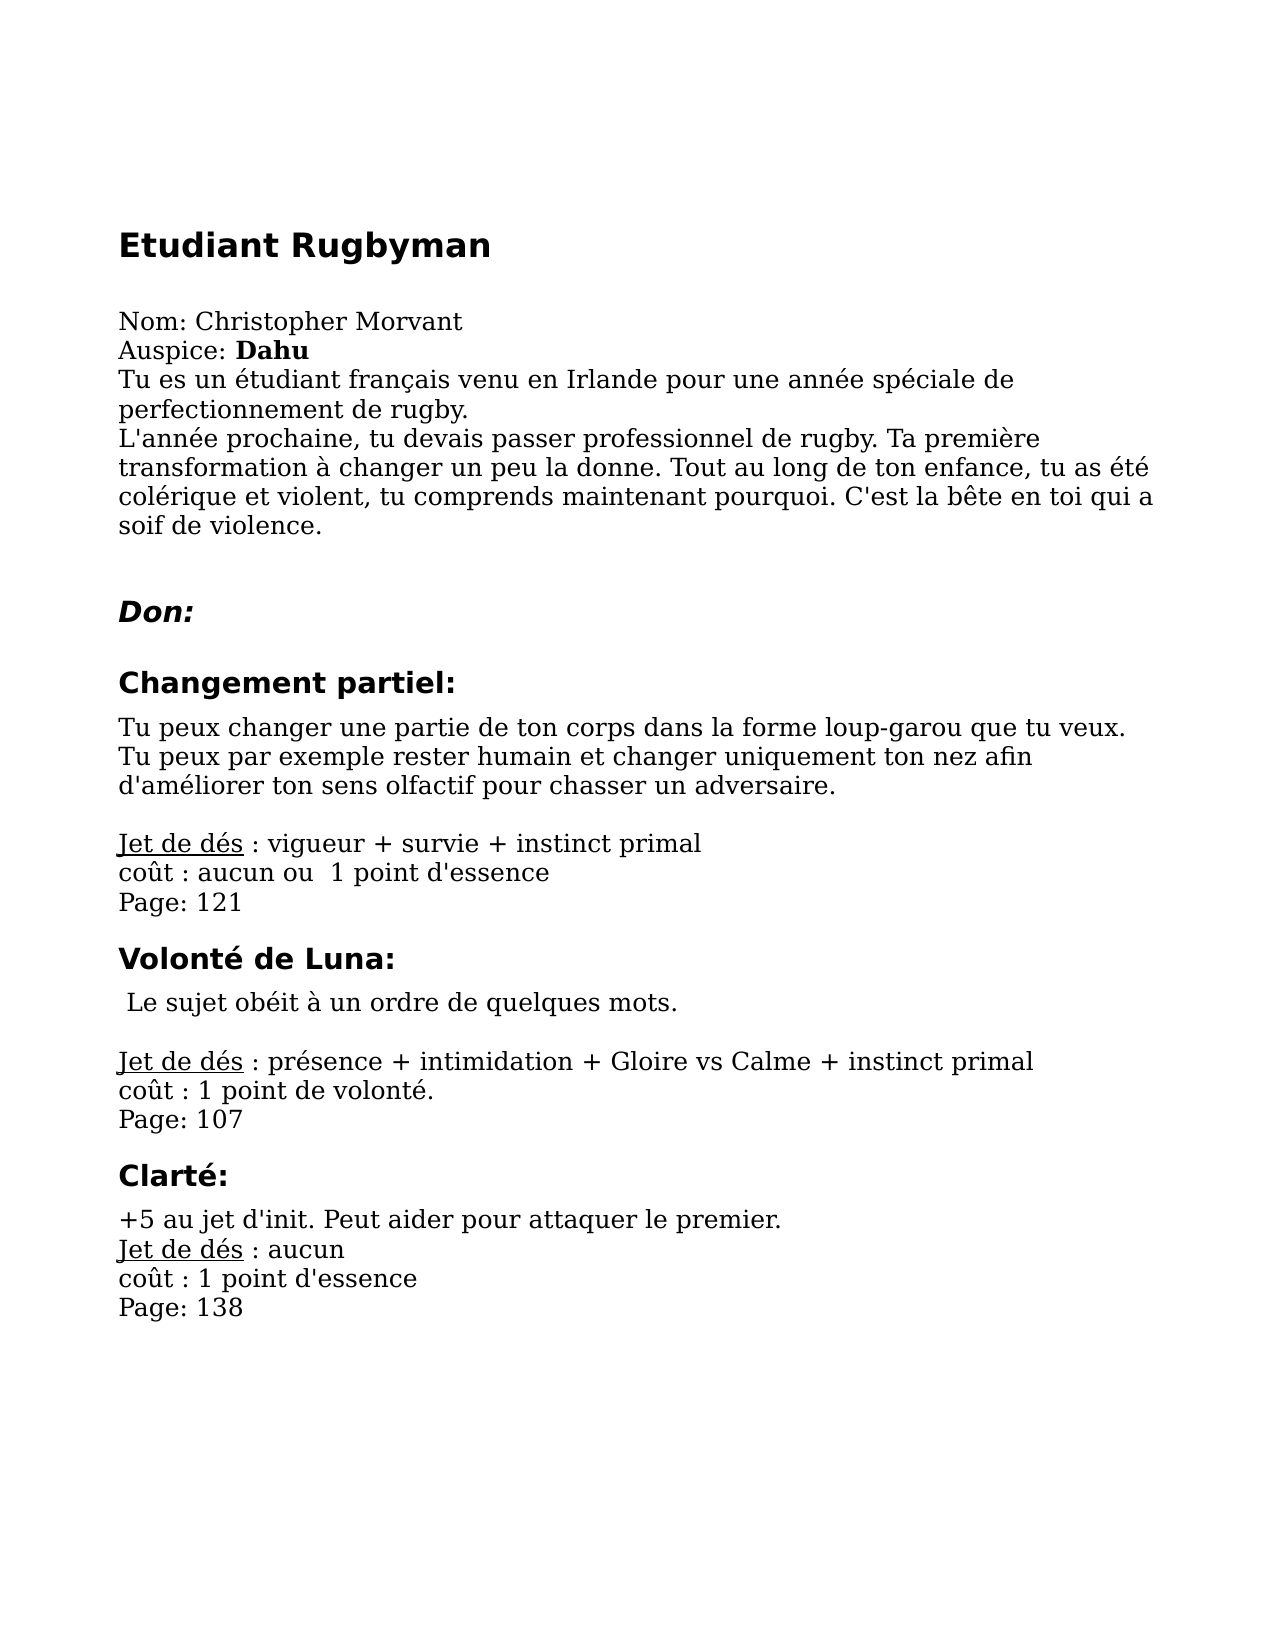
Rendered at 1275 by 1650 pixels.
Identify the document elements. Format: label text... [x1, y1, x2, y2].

text Jet de dés : présence + intimidation + Gloire vs Calme + instinct primal [118, 1047, 1157, 1076]
text Le sujet obéit à un ordre de quelques mots. [118, 988, 1157, 1018]
subtitle Clarté: [118, 1159, 1157, 1193]
text Tu es un étudiant français venu en Irlande pour une année spéciale de perfectionnement de rugby. [118, 366, 1157, 424]
text Nom: Christopher Morvant [118, 307, 1157, 336]
text L'année prochaine, tu devais passer professionnel de rugby. Ta première transformation à changer un peu la donne. Tout au long de ton enfance, tu as été colérique et violent, tu comprends maintenant pourquoi. C'est la bête en toi qui a soif de violence. [118, 424, 1157, 541]
text Jet de dés : vigueur + survie + instinct primal [118, 829, 1157, 859]
text Page: 107 [118, 1105, 1157, 1134]
subtitle Etudiant Rugbyman [118, 226, 1157, 266]
text +5 au jet d'init. Peut aider pour attaquer le premier. [118, 1206, 1157, 1235]
text coût : 1 point d'essence [118, 1264, 1157, 1293]
text coût : 1 point de volonté. [118, 1076, 1157, 1105]
text Tu peux changer une partie de ton corps dans la forme loup-garou que tu veux. Tu peux par exemple rester humain et changer uniquement ton nez afin d'améliorer ton sens olfactif pour chasser un adversaire. [118, 713, 1157, 800]
text Jet de dés : aucun [118, 1235, 1157, 1264]
subtitle Volonté de Luna: [118, 942, 1157, 976]
subtitle Changement partiel: [118, 666, 1157, 700]
text coût : aucun ou 1 point d'essence [118, 859, 1157, 888]
text Page: 121 [118, 888, 1157, 917]
text Page: 138 [118, 1293, 1157, 1322]
subtitle Don: [118, 595, 1157, 629]
text Auspice: Dahu [118, 336, 1157, 366]
